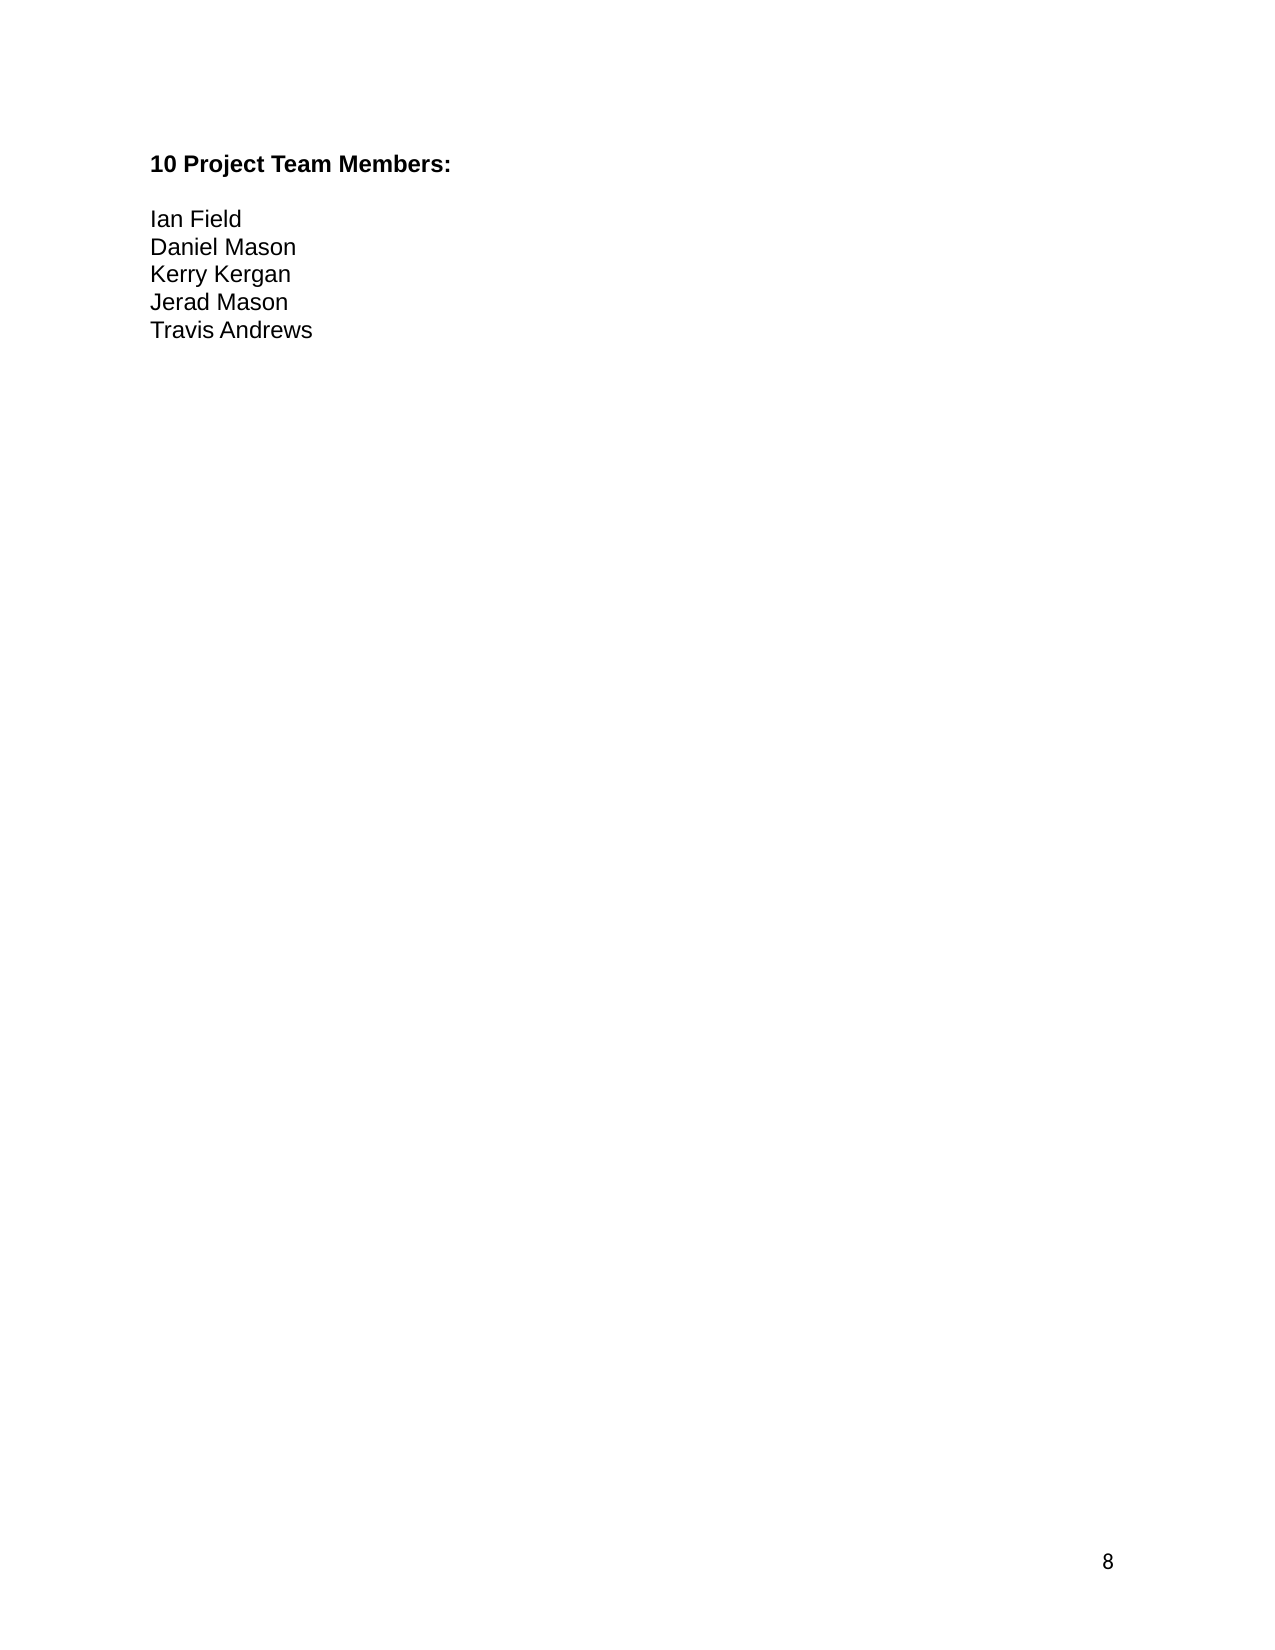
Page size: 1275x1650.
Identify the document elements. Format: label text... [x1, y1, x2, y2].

text 10 Project Team Members: [150, 150, 1125, 178]
text Kerry Kergan [150, 260, 1125, 288]
text Ian Field [150, 205, 1125, 233]
text Daniel Mason [150, 233, 1125, 260]
text Jerad Mason [150, 288, 1125, 316]
text Travis Andrews [150, 316, 1125, 343]
